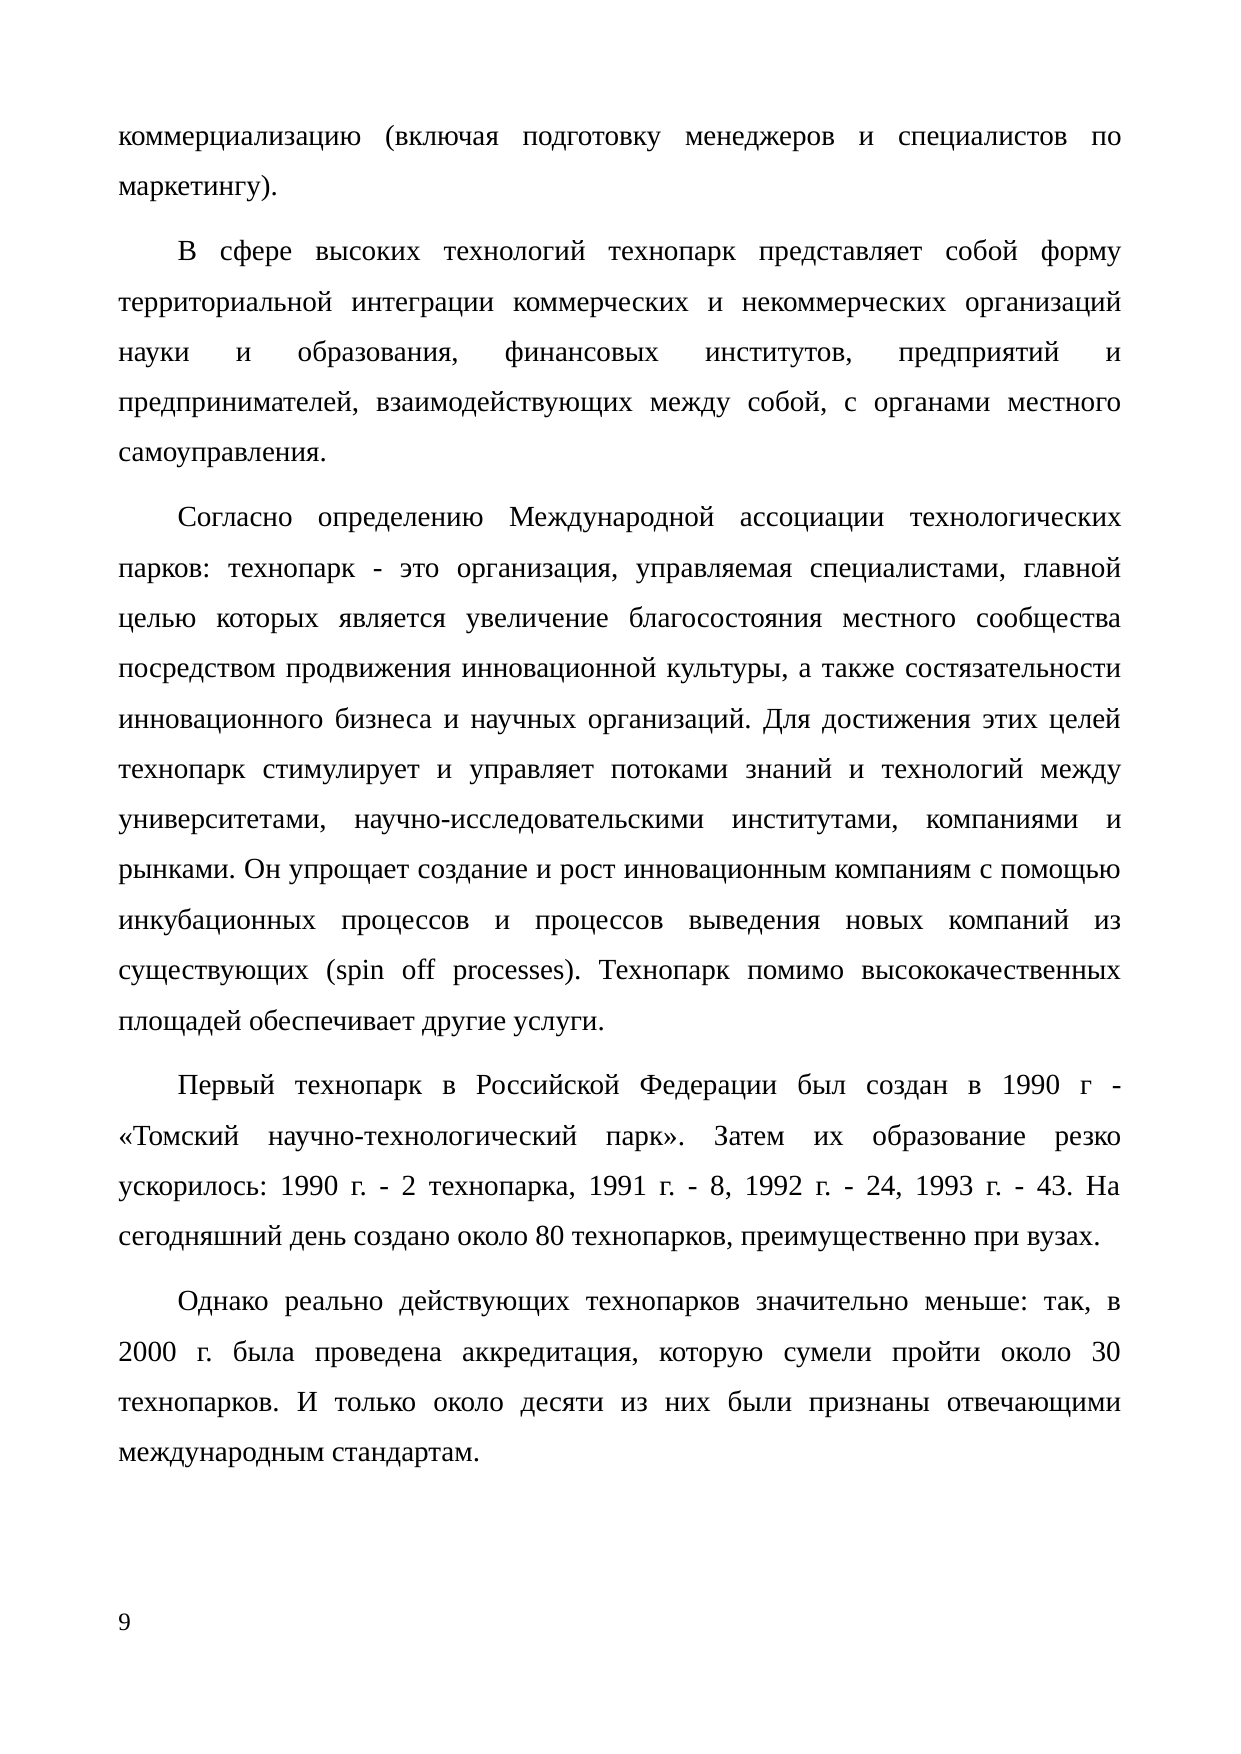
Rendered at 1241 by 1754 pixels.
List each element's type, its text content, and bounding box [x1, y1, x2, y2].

text Первый технопарк в Российской Федерации был создан в 1990 г - «Томский научно-технологический парк». Затем их образование резко ускорилось: 1990 г. - 2 технопарка, 1991 г. - 8, 1992 г. - 24, 1993 г. - 43. На сегодняшний день создано около 80 технопарков, преимущественно при вузах. [118, 1067, 1122, 1252]
text Согласно определению Международной ассоциации технологических парков: технопарк - это организация, управляемая специалистами, главной целью которых является увеличение благосостояния местного сообщества посредством продвижения инновационной культуры, а также состязательности инновационного бизнеса и научных организаций. Для достижения этих целей технопарк стимулирует и управляет потоками знаний и технологий между университетами, научно-исследовательскими институтами, компаниями и рынками. Он упрощает создание и рост инновационным компаниям с помощью инкубационных процессов и процессов выведения новых компаний из существующих (spin off processes). Технопарк помимо высококачественных площадей обеспечивает другие услуги. [118, 499, 1122, 1036]
text коммерциализацию (включая подготовку менеджеров и специалистов по маркетингу). [118, 118, 1122, 202]
text В сфере высоких технологий технопарк представляет собой форму территориальной интеграции коммерческих и некоммерческих организаций науки и образования, финансовых институтов, предприятий и предпринимателей, взаимодействующих между собой, с органами местного самоуправления. [118, 233, 1122, 468]
text Однако реально действующих технопарков значительно меньше: так, в 2000 г. была проведена аккредитация, которую сумели пройти около 30 технопарков. И только около десяти из них были признаны отвечающими международным стандартам. [118, 1283, 1122, 1468]
